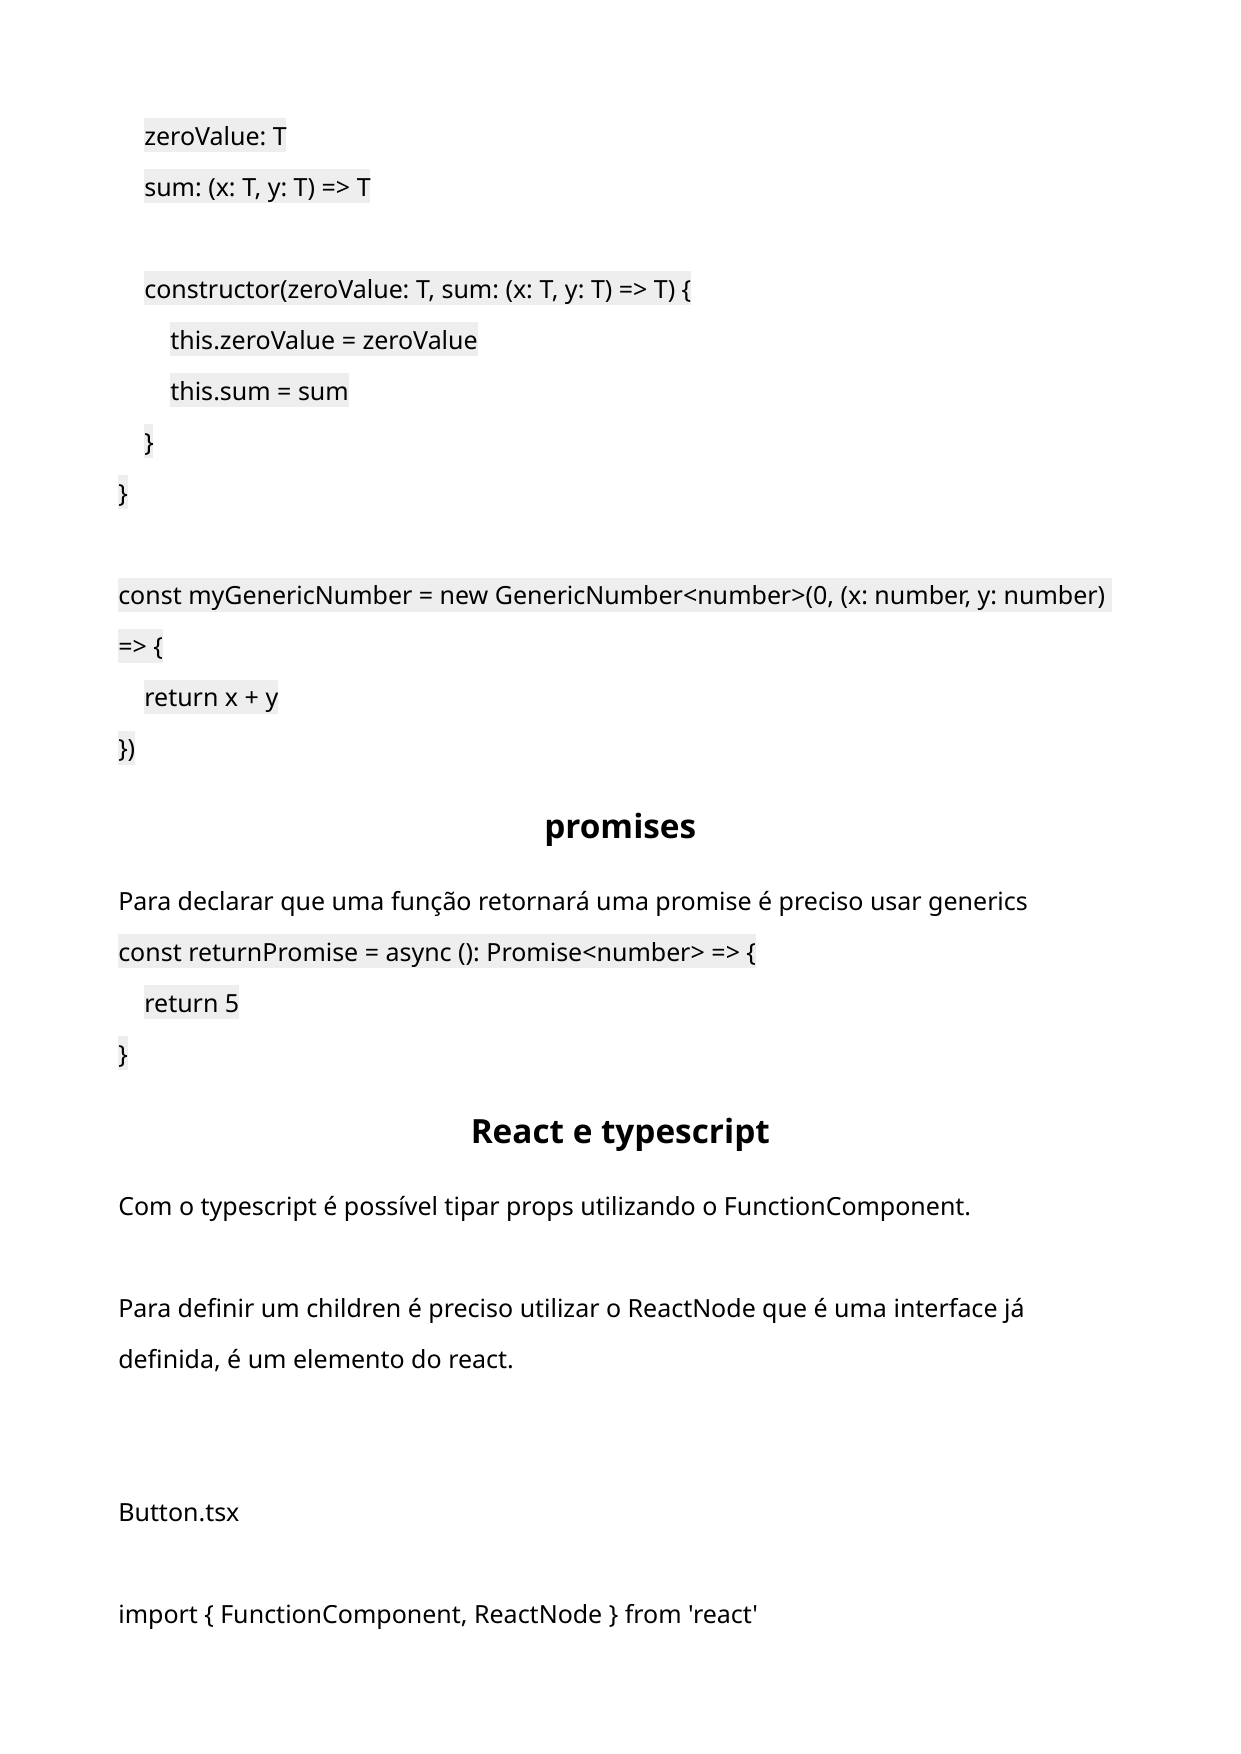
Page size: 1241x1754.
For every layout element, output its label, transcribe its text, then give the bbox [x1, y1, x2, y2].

subtitle React e typescript [118, 1108, 1122, 1153]
text return x + y [118, 679, 1122, 714]
text const myGenericNumber = new GenericNumber<number>(0, (x: number, y: number) => { [118, 577, 1122, 663]
text Com o typescript é possível tipar props utilizando o FunctionComponent. [118, 1189, 1122, 1223]
text zeroValue: T [118, 118, 1122, 152]
text return 5 [118, 985, 1122, 1019]
text this.sum = sum [118, 373, 1122, 407]
text Para definir um children é preciso utilizar o ReactNode que é uma interface já definida, é um elemento do react. [118, 1291, 1122, 1376]
subtitle promises [118, 802, 1122, 848]
text Para declarar que uma função retornará uma promise é preciso usar generics [118, 883, 1122, 917]
text } [118, 1036, 1122, 1070]
text } [118, 424, 1122, 458]
text constructor(zeroValue: T, sum: (x: T, y: T) => T) { [118, 271, 1122, 305]
text const returnPromise = async (): Promise<number> => { [118, 934, 1122, 968]
text } [118, 475, 1122, 509]
text import { FunctionComponent, ReactNode } from 'react' [118, 1597, 1122, 1631]
text Button.tsx [118, 1495, 1122, 1529]
text this.zeroValue = zeroValue [118, 322, 1122, 356]
text }) [118, 731, 1122, 765]
text sum: (x: T, y: T) => T [118, 169, 1122, 203]
